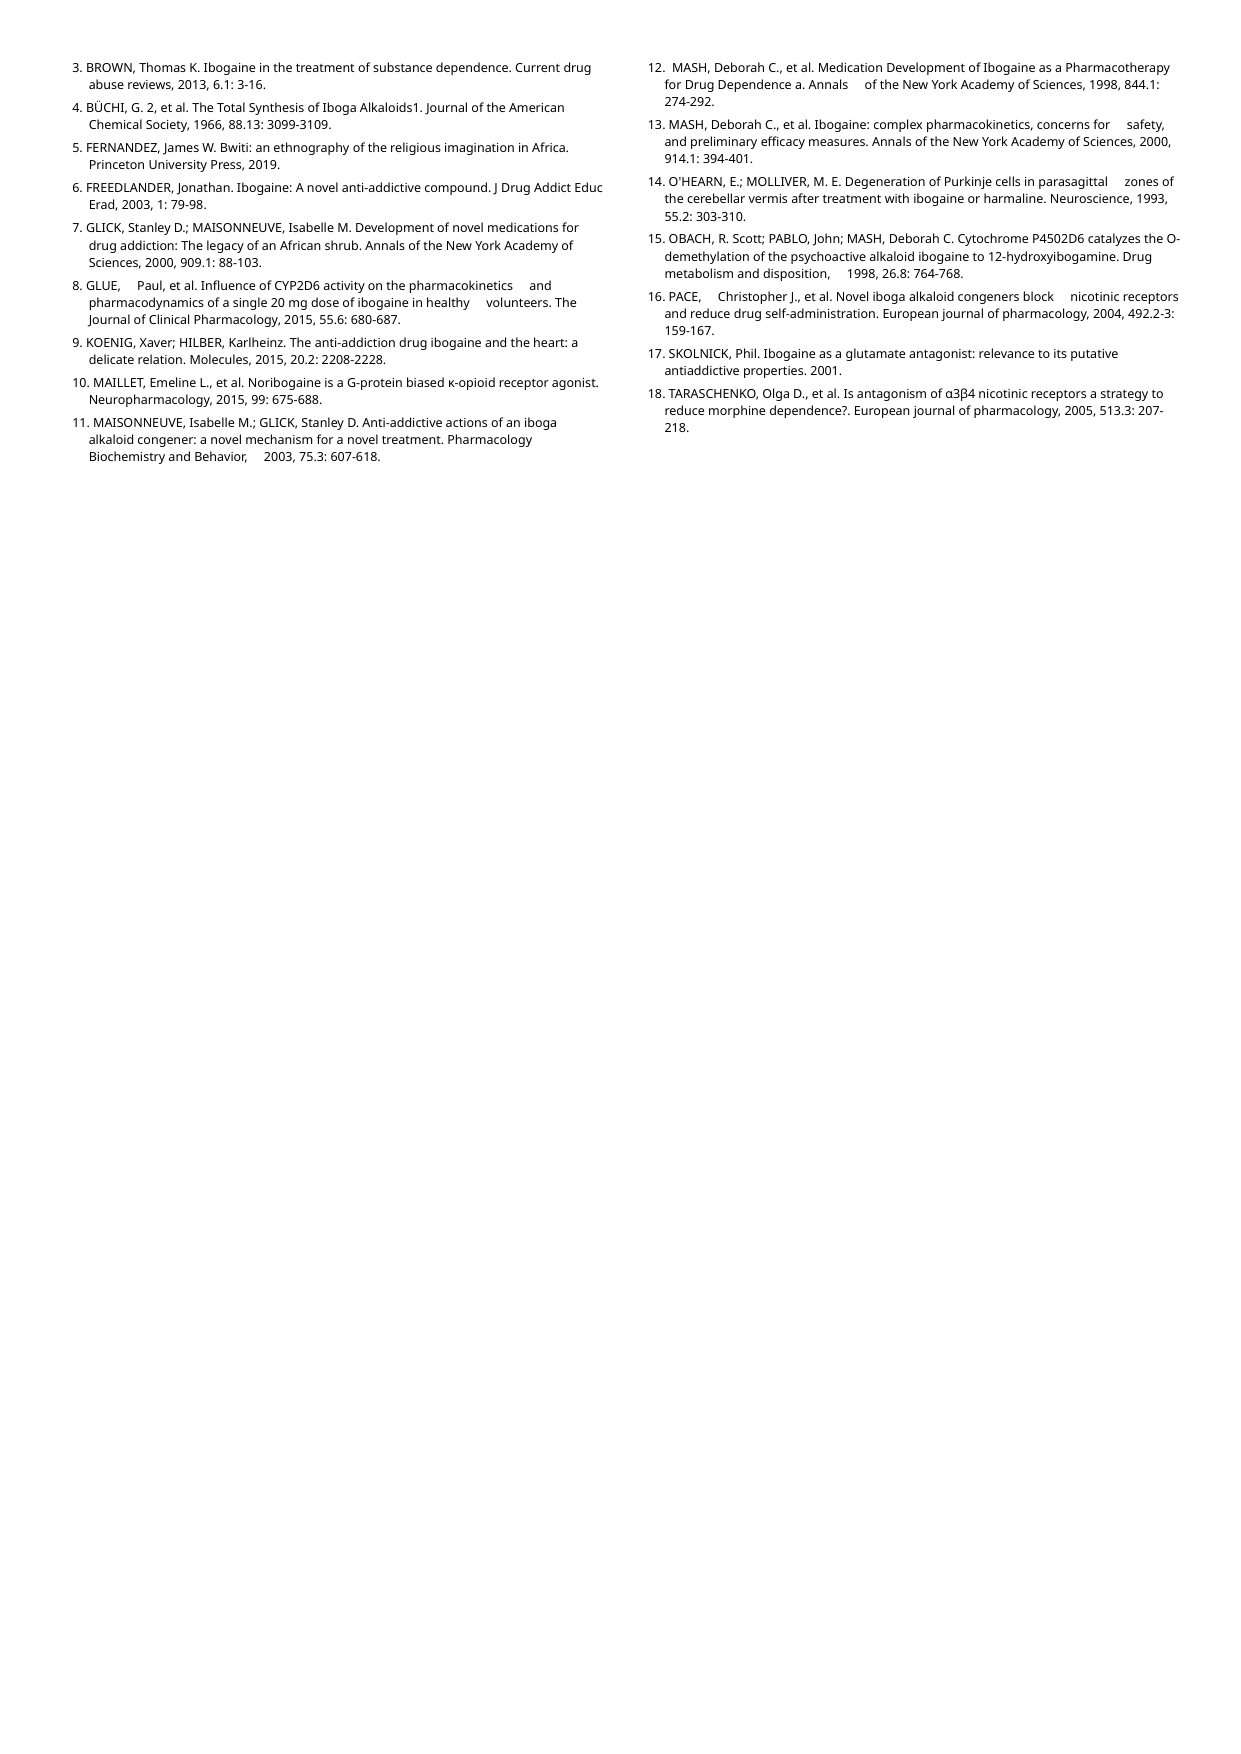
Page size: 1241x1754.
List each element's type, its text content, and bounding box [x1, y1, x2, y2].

text 17. SKOLNICK, Phil. Ibogaine as a glutamate antagonist: relevance to its putative antiaddictive properties. 2001. [635, 345, 1181, 379]
text 6. FREEDLANDER, Jonathan. Ibogaine: A novel anti-addictive compound. J Drug Addict Educ Erad, 2003, 1: 79-98. [59, 179, 605, 213]
text 10. MAILLET, Emeline L., et al. Noribogaine is a G-protein biased κ-opioid receptor agonist. Neuropharmacology, 2015, 99: 675-688. [59, 374, 605, 408]
text 12. MASH, Deborah C., et al. Medication Development of Ibogaine as a Pharmacotherapy for Drug Dependence a. Annals of the New York Academy of Sciences, 1998, 844.1: 274-292. [635, 59, 1181, 110]
text 4. BÜCHI, G. 2, et al. The Total Synthesis of Iboga Alkaloids1. Journal of the American Chemical Society, 1966, 88.13: 3099-3109. [59, 99, 605, 133]
text 9. KOENIG, Xaver; HILBER, Karlheinz. The anti-addiction drug ibogaine and the heart: a delicate relation. Molecules, 2015, 20.2: 2208-2228. [59, 334, 605, 368]
text 16. PACE, Christopher J., et al. Novel iboga alkaloid congeners block nicotinic receptors and reduce drug self-administration. European journal of pharmacology, 2004, 492.2-3: 159-167. [635, 288, 1181, 339]
text 15. OBACH, R. Scott; PABLO, John; MASH, Deborah C. Cytochrome P4502D6 catalyzes the O-demethylation of the psychoactive alkaloid ibogaine to 12-hydroxyibogamine. Drug metabolism and disposition, 1998, 26.8: 764-768. [635, 231, 1181, 282]
text 7. GLICK, Stanley D.; MAISONNEUVE, Isabelle M. Development of novel medications for drug addiction: The legacy of an African shrub. Annals of the New York Academy of Sciences, 2000, 909.1: 88-103. [59, 219, 605, 271]
text 14. O'HEARN, E.; MOLLIVER, M. E. Degeneration of Purkinje cells in parasagittal zones of the cerebellar vermis after treatment with ibogaine or harmaline. Neuroscience, 1993, 55.2: 303-310. [635, 173, 1181, 225]
text 8. GLUE, Paul, et al. Influence of CYP2D6 activity on the pharmacokinetics and pharmacodynamics of a single 20 mg dose of ibogaine in healthy volunteers. The Journal of Clinical Pharmacology, 2015, 55.6: 680-687. [59, 277, 605, 328]
text 18. TARASCHENKO, Olga D., et al. Is antagonism of α3β4 nicotinic receptors a strategy to reduce morphine dependence?. European journal of pharmacology, 2005, 513.3: 207-218. [635, 385, 1181, 436]
text 3. BROWN, Thomas K. Ibogaine in the treatment of substance dependence. Current drug abuse reviews, 2013, 6.1: 3-16. [59, 59, 605, 93]
text 11. MAISONNEUVE, Isabelle M.; GLICK, Stanley D. Anti-addictive actions of an iboga alkaloid congener: a novel mechanism for a novel treatment. Pharmacology Biochemistry and Behavior, 2003, 75.3: 607-618. [59, 414, 605, 465]
text 13. MASH, Deborah C., et al. Ibogaine: complex pharmacokinetics, concerns for safety, and preliminary efficacy measures. Annals of the New York Academy of Sciences, 2000, 914.1: 394-401. [635, 116, 1181, 167]
text 5. FERNANDEZ, James W. Bwiti: an ethnography of the religious imagination in Africa. Princeton University Press, 2019. [59, 139, 605, 173]
